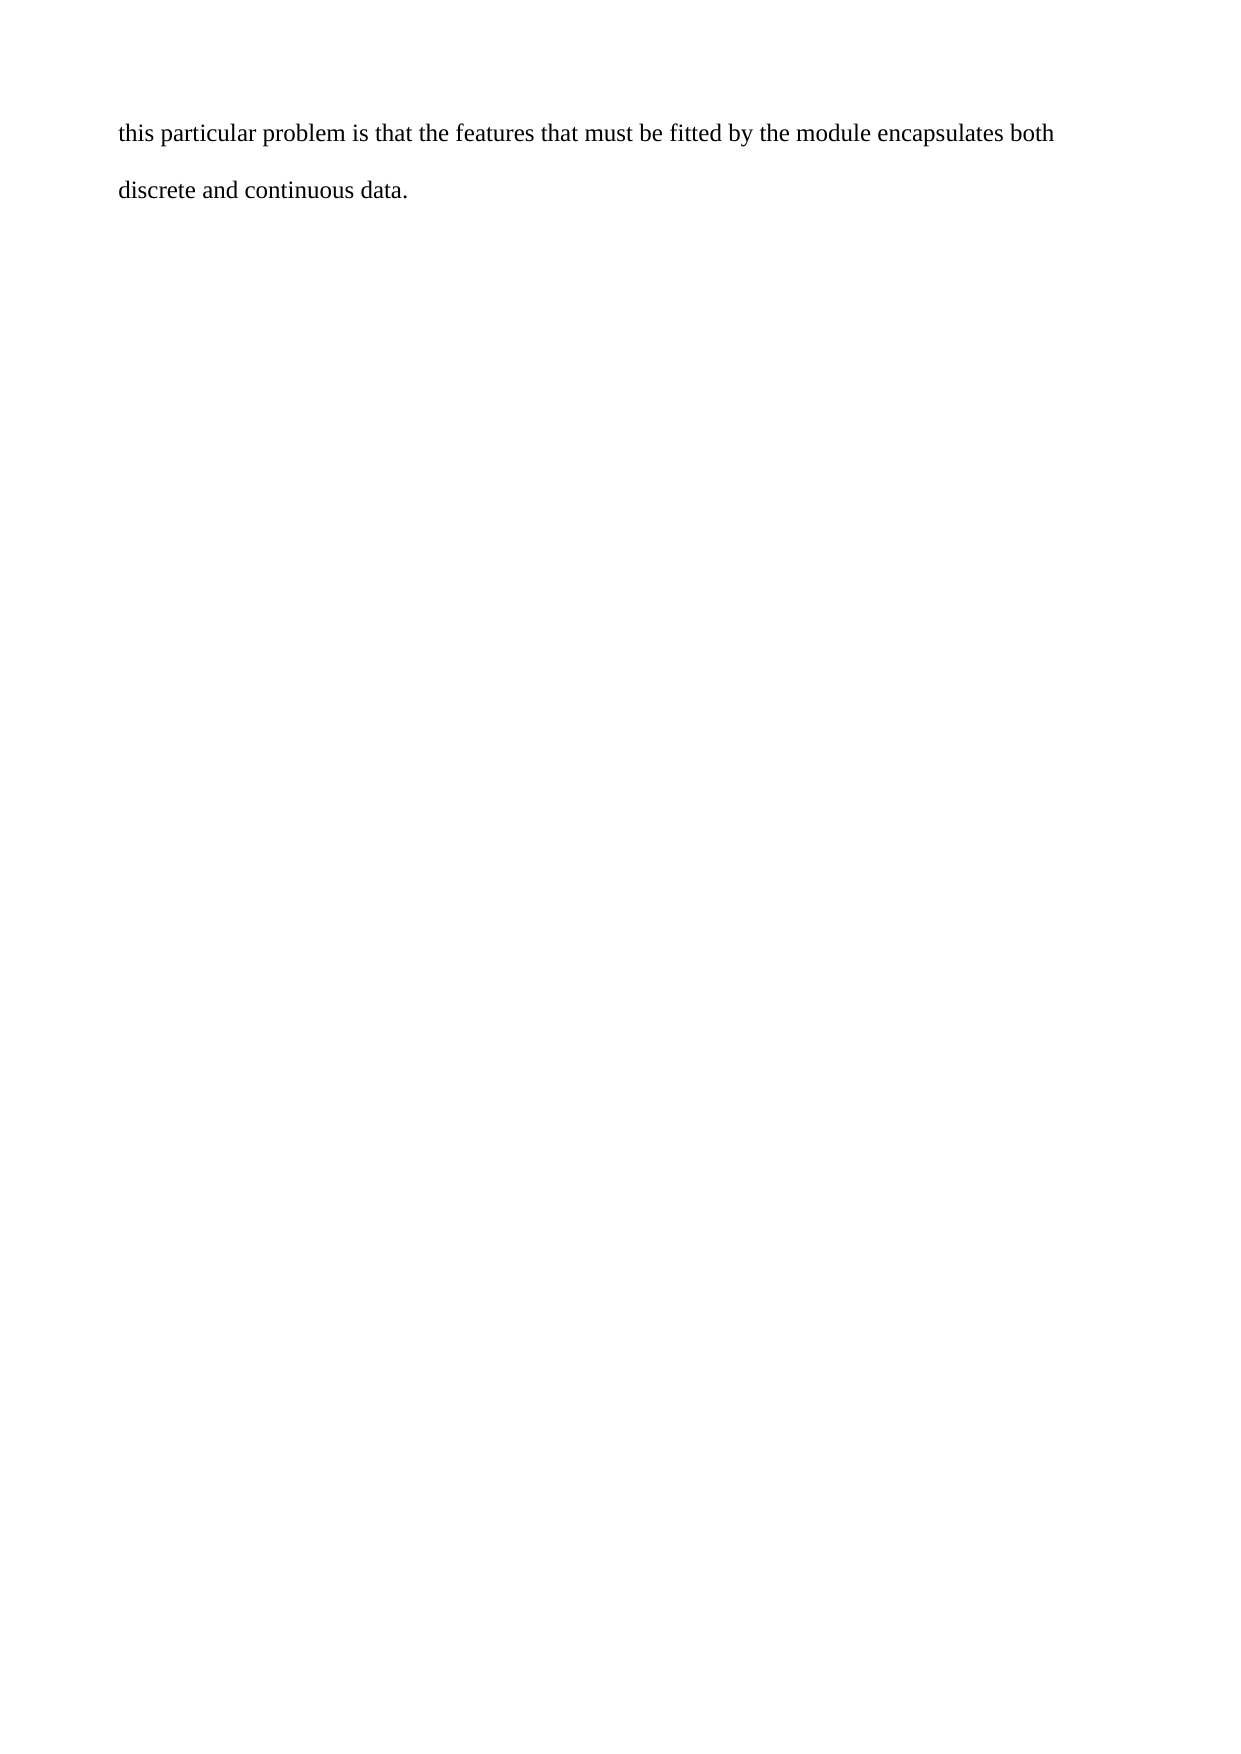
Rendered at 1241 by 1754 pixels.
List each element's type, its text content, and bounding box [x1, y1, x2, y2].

text this particular problem is that the features that must be fitted by the module encapsulates both discrete and continuous data. [118, 118, 1122, 204]
